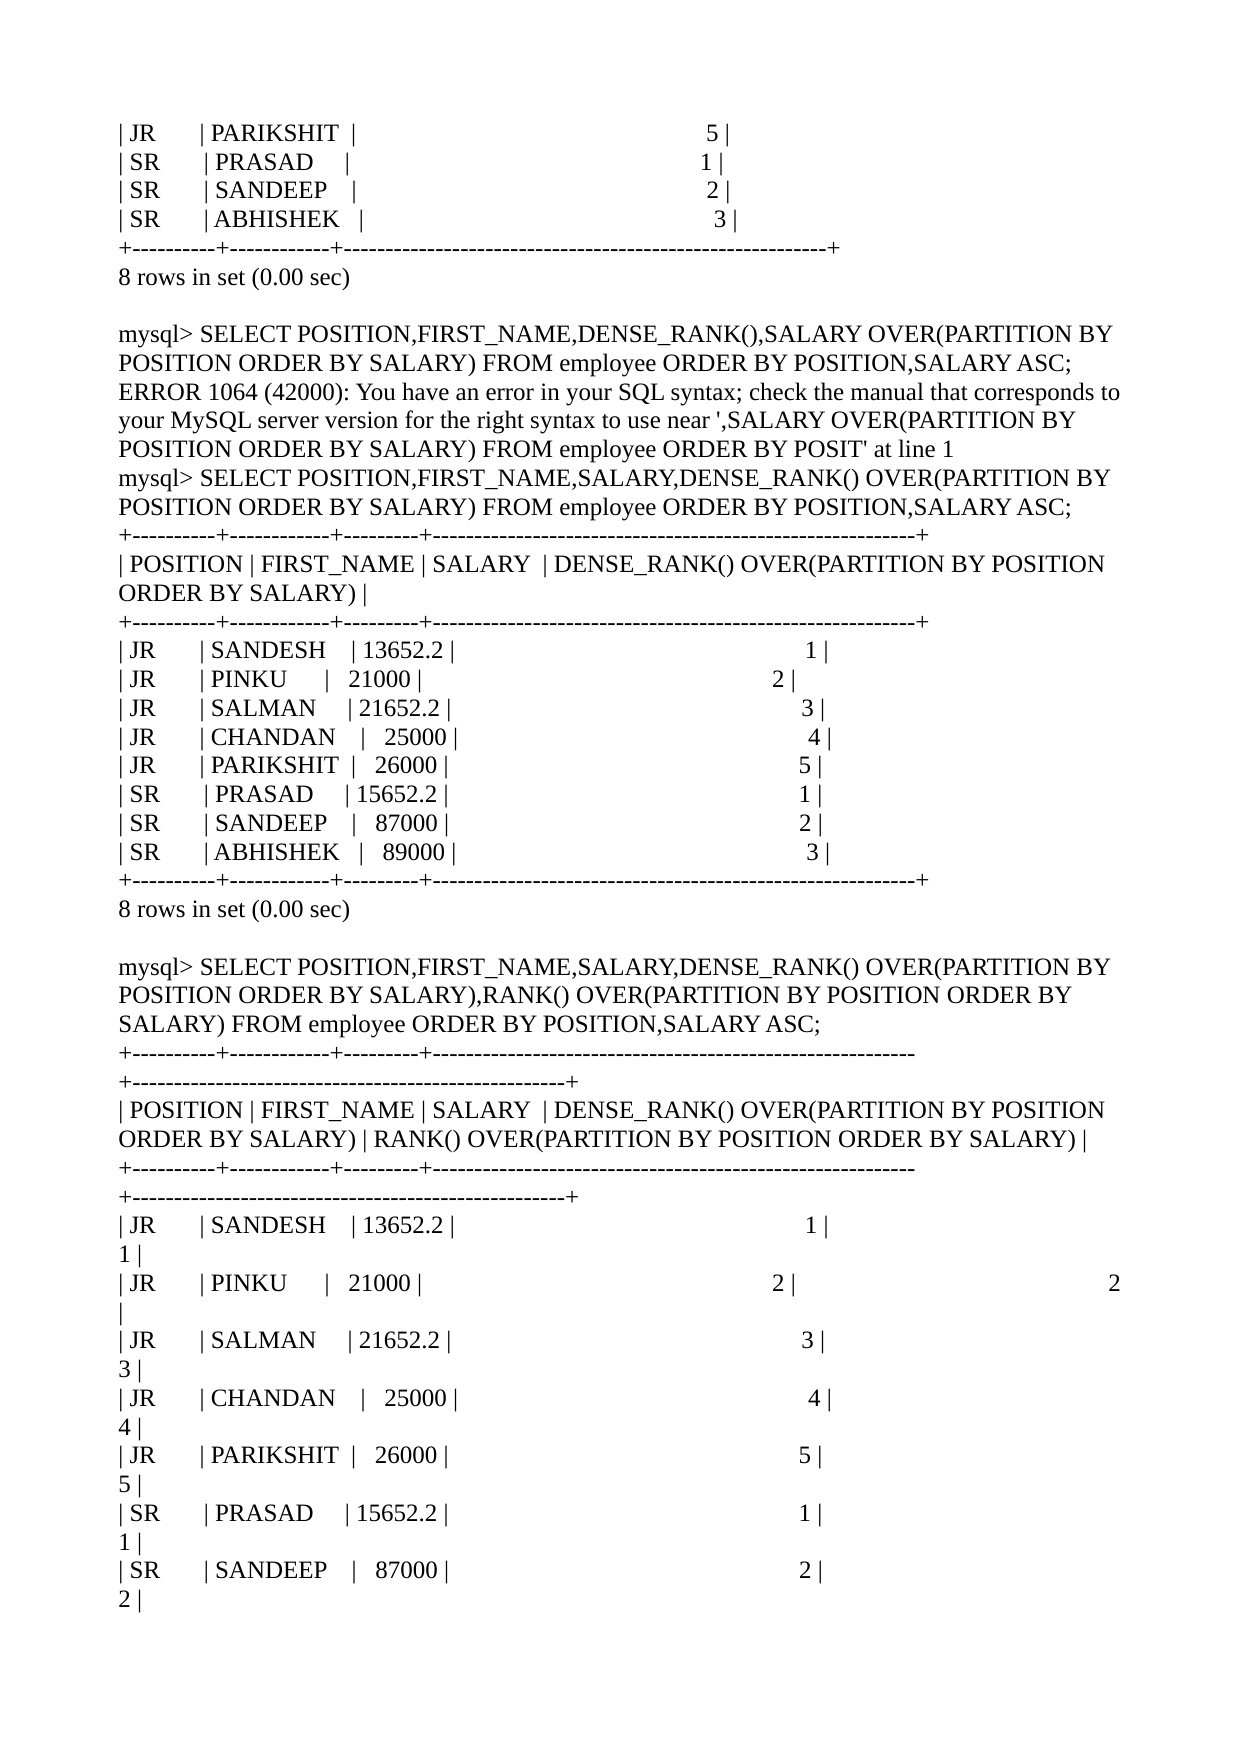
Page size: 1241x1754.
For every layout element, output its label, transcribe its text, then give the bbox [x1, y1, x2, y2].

text mysql> SELECT POSITION,FIRST_NAME,DENSE_RANK(),SALARY OVER(PARTITION BY POSITION ORDER BY SALARY) FROM employee ORDER BY POSITION,SALARY ASC; [118, 319, 1122, 377]
text | SR | SANDEEP | 87000 | 2 | 2 | [118, 1556, 1122, 1613]
text | JR | SANDESH | 13652.2 | 1 | 1 | [118, 1211, 1122, 1268]
text | JR | CHANDAN | 25000 | 4 | 4 | [118, 1383, 1122, 1441]
text +----------+------------+----------------------------------------------------------+ [118, 233, 1122, 262]
text | SR | SANDEEP | 2 | [118, 176, 1122, 204]
text | JR | PARIKSHIT | 26000 | 5 | 5 | [118, 1441, 1122, 1498]
text ERROR 1064 (42000): You have an error in your SQL syntax; check the manual that corresponds to your MySQL server version for the right syntax to use near ',SALARY OVER(PARTITION BY POSITION ORDER BY SALARY) FROM employee ORDER BY POSIT' at line 1 [118, 377, 1122, 463]
text 8 rows in set (0.00 sec) [118, 262, 1122, 291]
text | JR | PINKU | 21000 | 2 | 2 | [118, 1268, 1122, 1326]
text +----------+------------+---------+----------------------------------------------------------+ [118, 866, 1122, 894]
text | SR | PRASAD | 1 | [118, 147, 1122, 176]
text +----------+------------+---------+----------------------------------------------------------+ [118, 607, 1122, 636]
text | JR | SANDESH | 13652.2 | 1 | [118, 636, 1122, 664]
text | POSITION | FIRST_NAME | SALARY | DENSE_RANK() OVER(PARTITION BY POSITION ORDER BY SALARY) | RANK() OVER(PARTITION BY POSITION ORDER BY SALARY) | [118, 1096, 1122, 1153]
text +----------+------------+---------+----------------------------------------------------------+----------------------------------------------------+ [118, 1153, 1122, 1211]
text | SR | PRASAD | 15652.2 | 1 | [118, 779, 1122, 808]
text +----------+------------+---------+----------------------------------------------------------+ [118, 521, 1122, 549]
text | JR | SALMAN | 21652.2 | 3 | [118, 693, 1122, 722]
text +----------+------------+---------+----------------------------------------------------------+----------------------------------------------------+ [118, 1038, 1122, 1096]
text | JR | PARIKSHIT | 26000 | 5 | [118, 751, 1122, 779]
text | SR | PRASAD | 15652.2 | 1 | 1 | [118, 1498, 1122, 1556]
text | JR | CHANDAN | 25000 | 4 | [118, 722, 1122, 751]
text | JR | PINKU | 21000 | 2 | [118, 664, 1122, 693]
text | JR | SALMAN | 21652.2 | 3 | 3 | [118, 1326, 1122, 1383]
text | POSITION | FIRST_NAME | SALARY | DENSE_RANK() OVER(PARTITION BY POSITION ORDER BY SALARY) | [118, 549, 1122, 607]
text | SR | ABHISHEK | 3 | [118, 204, 1122, 233]
text 8 rows in set (0.00 sec) [118, 894, 1122, 923]
text | SR | ABHISHEK | 89000 | 3 | [118, 837, 1122, 866]
text mysql> SELECT POSITION,FIRST_NAME,SALARY,DENSE_RANK() OVER(PARTITION BY POSITION ORDER BY SALARY),RANK() OVER(PARTITION BY POSITION ORDER BY SALARY) FROM employee ORDER BY POSITION,SALARY ASC; [118, 952, 1122, 1038]
text | JR | PARIKSHIT | 5 | [118, 118, 1122, 147]
text | SR | SANDEEP | 87000 | 2 | [118, 808, 1122, 837]
text mysql> SELECT POSITION,FIRST_NAME,SALARY,DENSE_RANK() OVER(PARTITION BY POSITION ORDER BY SALARY) FROM employee ORDER BY POSITION,SALARY ASC; [118, 463, 1122, 521]
